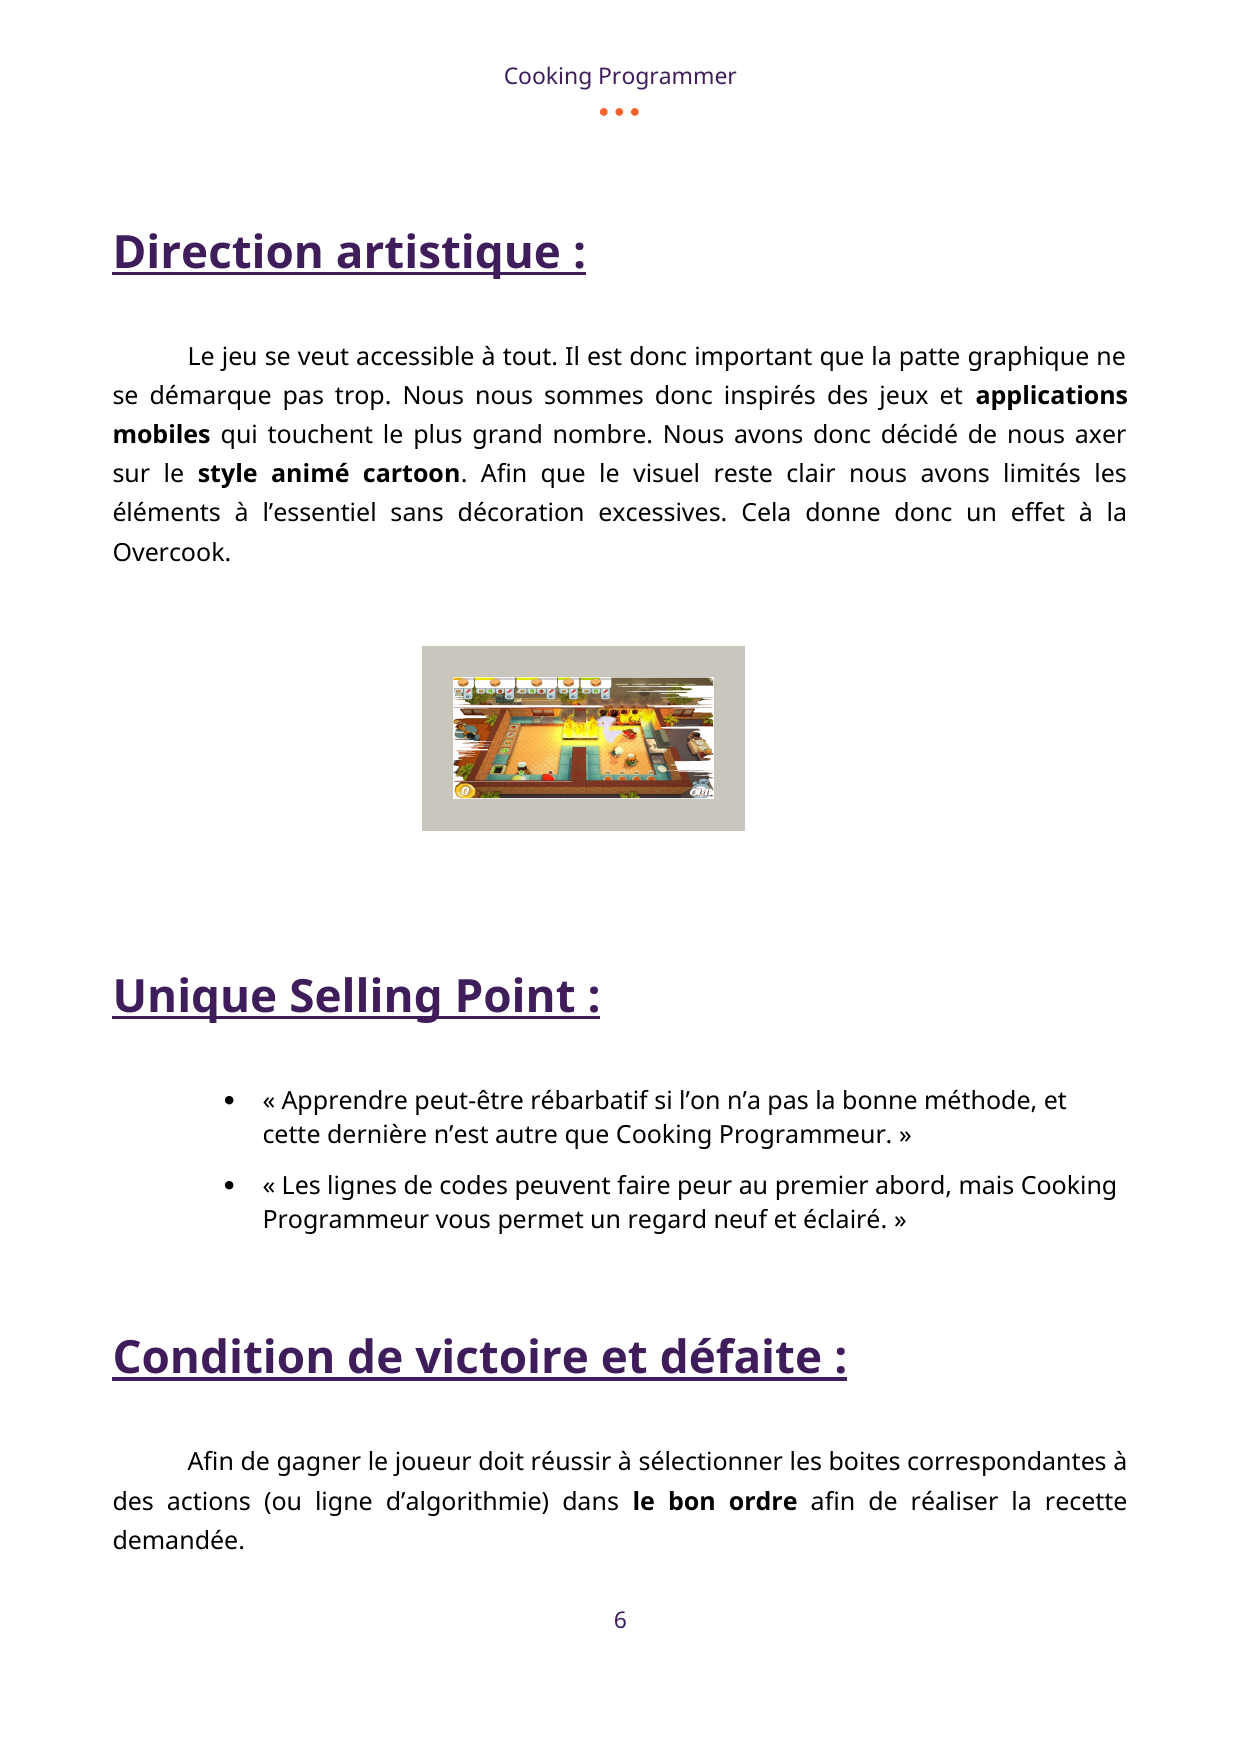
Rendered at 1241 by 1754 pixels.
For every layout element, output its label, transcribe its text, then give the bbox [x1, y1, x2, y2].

subtitle Unique Selling Point : [112, 963, 1128, 1026]
text Le jeu se veut accessible à tout. Il est donc important que la patte graphique ne se démarque pas trop. Nous nous sommes donc inspirés des jeux et applications mobiles qui touchent le plus grand nombre. Nous avons donc décidé de nous axer sur le style animé cartoon. Afin que le visuel reste clair nous avons limités les éléments à l’essentiel sans décoration excessives. Cela donne donc un effet à la Overcook. [112, 338, 1128, 568]
list « Les lignes de codes peuvent faire peur au premier abord, mais Cooking Programmeur vous permet un regard neuf et éclairé. » [225, 1167, 1128, 1236]
subtitle Condition de victoire et défaite : [112, 1325, 1128, 1387]
subtitle Direction artistique : [112, 219, 1128, 282]
text Afin de gagner le joueur doit réussir à sélectionner les boites correspondantes à des actions (ou ligne d’algorithmie) dans le bon ordre afin de réaliser la recette demandée. [112, 1444, 1128, 1556]
list « Apprendre peut-être rébarbatif si l’on n’a pas la bonne méthode, et cette dernière n’est autre que Cooking Programmeur. » [225, 1083, 1128, 1151]
